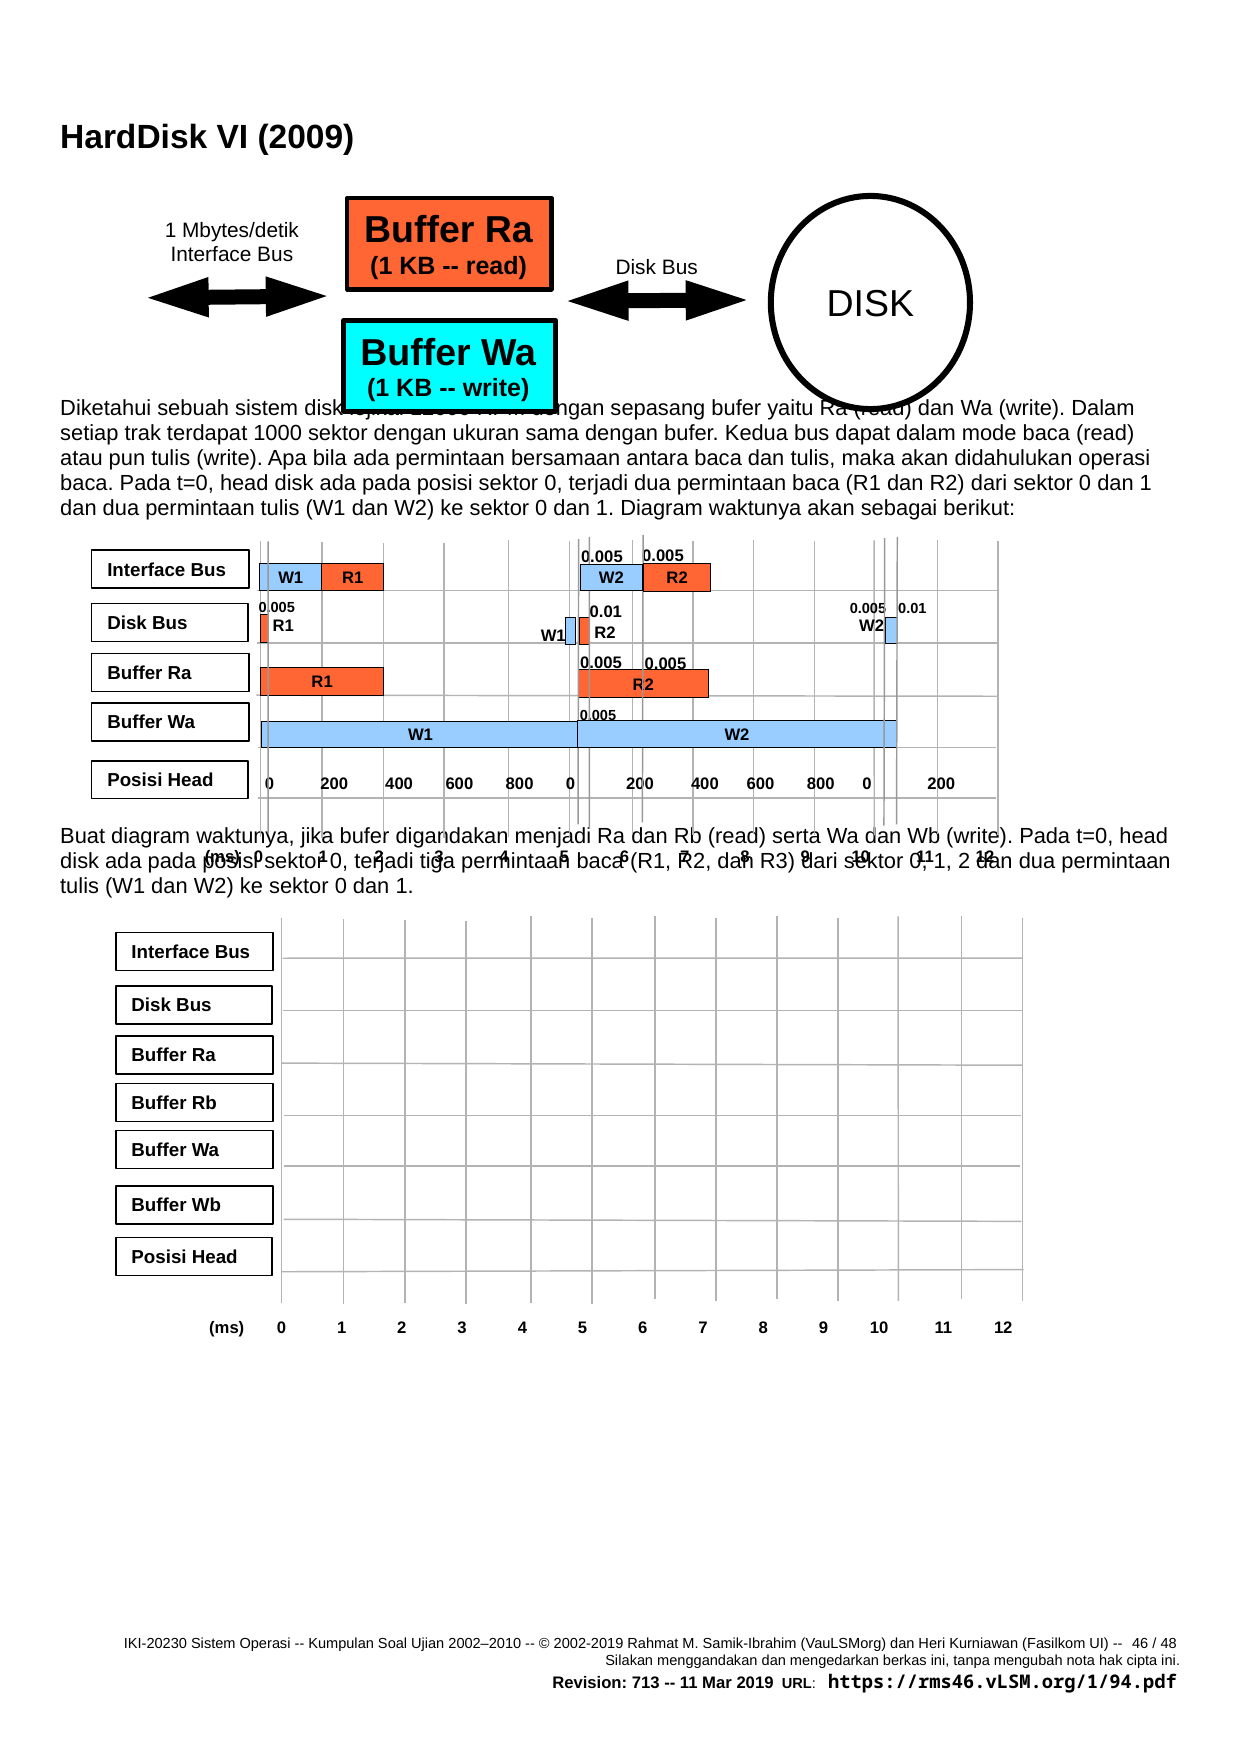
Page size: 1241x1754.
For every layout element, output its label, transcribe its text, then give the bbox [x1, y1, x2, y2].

text Buat diagram waktunya, jika bufer digandakan menjadi Ra dan Rb (read) serta Wa dan Wb (write). Pada t=0, head disk ada pada posisi sektor 0, terjadi tiga permintaan baca (R1, R2, dan R3) dari sektor 0, 1, 2 dan dua permintaan tulis (W1 dan W2) ke sektor 0 dan 1. [60, 823, 1181, 899]
picture [117, 987, 271, 1023]
subtitle HardDisk VI (2009) [60, 117, 1181, 156]
text Diketahui sebuah sistem disk lojikal 12000 RPM dengan sepasang bufer yaitu Ra (read) dan Wa (write). Dalam setiap trak terdapat 1000 sektor dengan ukuran sama dengan bufer. Kedua bus dapat dalam mode baca (read) atau pun tulis (write). Apa bila ada permintaan bersamaan antara baca dan tulis, maka akan didahulukan operasi baca. Pada t=0, head disk ada pada posisi sektor 0, terjadi dua permintaan baca (R1 dan R2) dari sektor 0 dan 1 dan dua permintaan tulis (W1 dan W2) ke sektor 0 dan 1. Diagram waktunya akan sebagai berikut: [60, 394, 1181, 521]
picture [92, 604, 247, 641]
